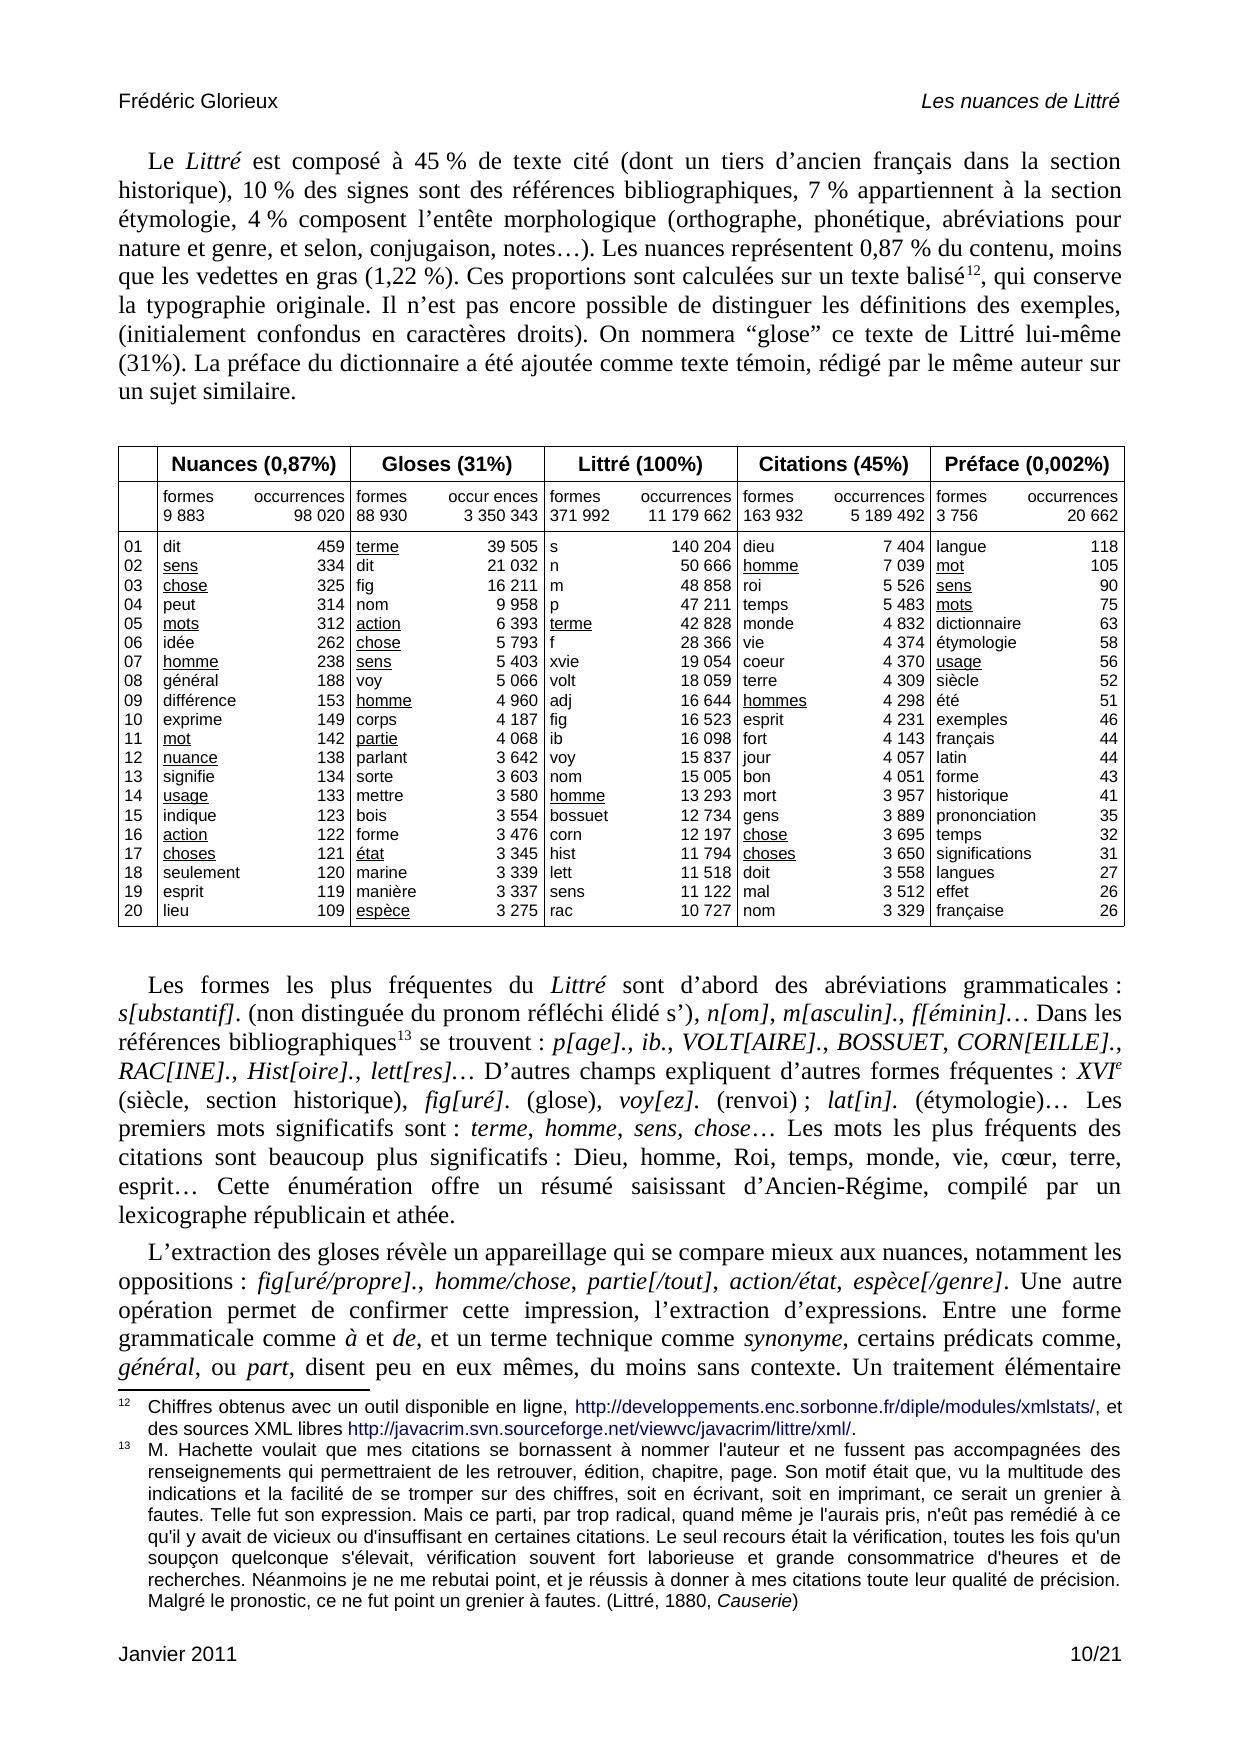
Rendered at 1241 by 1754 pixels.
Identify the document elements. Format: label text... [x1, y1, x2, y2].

text Chiffres obtenus avec un outil disponible en ligne, http://developpements.enc.sorbonne.fr/diple/modules/xmlstats/, et des sources XML libres http://javacrim.svn.sourceforge.net/viewvc/javacrim/littre/xml/. [118, 1396, 1122, 1439]
table_header Préface (0,002%) [931, 447, 1124, 481]
table_cell formes occurrences 9 883 98 020 [158, 482, 350, 531]
table_cell formes occur ences 88 930 3 350 343 [351, 482, 544, 531]
text M. Hachette voulait que mes citations se bornassent à nommer l'auteur et ne fussent pas accompagnées des renseignements qui permettraient de les retrouver, édition, chapitre, page. Son motif était que, vu la multitude des indications et la facilité de se tromper sur des chiffres, soit en écrivant, soit en imprimant, ce serait un grenier à fautes. Telle fut son expression. Mais ce parti, par trop radical, quand même je l'aurais pris, n'eût pas remédié à ce qu'il y avait de vicieux ou d'insuffisant en certaines citations. Le seul recours était la vérification, toutes les fois qu'un soupçon quelconque s'élevait, vérification souvent fort laborieuse et grande consommatrice d'heures et de recherches. Néanmoins je ne me rebutai point, et je réussis à donner à mes citations toute leur qualité de précision. Malgré le pronostic, ce ne fut point un grenier à fautes. (Littré, 1880, Causerie) [118, 1439, 1122, 1612]
table_cell dit 459 sens 334 chose 325 peut 314 mots 312 idée 262 homme 238 général 188 différence 153 exprime 149 mot 142 nuance 138 signifie 134 usage 133 indique 123 action 122 choses 121 seulement 120 esprit 119 lieu 109 [158, 532, 350, 926]
table_cell terme 39 505 dit 21 032 fig 16 211 nom 9 958 action 6 393 chose 5 793 sens 5 403 voy 5 066 homme 4 960 corps 4 187 partie 4 068 parlant 3 642 sorte 3 603 mettre 3 580 bois 3 554 forme 3 476 état 3 345 marine 3 339 manière 3 337 espèce 3 275 [351, 532, 544, 926]
table_cell [119, 482, 157, 531]
table_header Nuances (0,87%) [158, 447, 350, 481]
text Les formes les plus fréquentes du Littré sont d’abord des abréviations grammaticales : s[ubstantif]. (non distinguée du pronom réfléchi élidé s’), n[om], m[asculin]., f[éminin]… Dans les références bibliographiques se trouvent : p[age]., ib., VOLT[AIRE]., BOSSUET, CORN[EILLE]., RAC[INE]., Hist[oire]., lett[res]… D’autres champs expliquent d’autres formes fréquentes : XVIe (siècle, section historique), fig[uré]. (glose), voy[ez]. (renvoi) ; lat[in]. (étymologie)… Les premiers mots significatifs sont : terme, homme, sens, chose… Les mots les plus fréquents des citations sont beaucoup plus significatifs : Dieu, homme, Roi, temps, monde, vie, cœur, terre, esprit… Cette énumération offre un résumé saisissant d’Ancien-Régime, compilé par un lexicographe républicain et athée. [118, 970, 1122, 1228]
table_cell formes occurrences 371 992 11 179 662 [545, 482, 737, 531]
table_cell formes occurrences 163 932 5 189 492 [738, 482, 930, 531]
table_header Citations (45%) [738, 447, 930, 481]
table_cell formes occurrences 3 756 20 662 [931, 482, 1124, 531]
table_cell 01 02 03 04 05 06 07 08 09 10 11 12 13 14 15 16 17 18 19 20 [119, 532, 157, 926]
table_header Littré (100%) [545, 447, 737, 481]
table_header Gloses (31%) [351, 447, 544, 481]
table_header [119, 447, 157, 481]
table_cell langue 118 mot 105 sens 90 mots 75 dictionnaire 63 étymologie 58 usage 56 siècle 52 été 51 exemples 46 français 44 latin 44 forme 43 historique 41 prononciation 35 temps 32 significations 31 langues 27 effet 26 française 26 [931, 532, 1124, 926]
text Le Littré est composé à 45 % de texte cité (dont un tiers d’ancien français dans la section historique), 10 % des signes sont des références bibliographiques, 7 % appartiennent à la section étymologie, 4 % composent l’entête morphologique (orthographe, phonétique, abréviations pour nature et genre, et selon, conjugaison, notes…). Les nuances représentent 0,87 % du contenu, moins que les vedettes en gras (1,22 %). Ces proportions sont calculées sur un texte balisé, qui conserve la typographie originale. Il n’est pas encore possible de distinguer les définitions des exemples, (initialement confondus en caractères droits). On nommera “glose” ce texte de Littré lui-même (31%). La préface du dictionnaire a été ajoutée comme texte témoin, rédigé par le même auteur sur un sujet similaire. [118, 146, 1122, 405]
text L’extraction des gloses révèle un appareillage qui se compare mieux aux nuances, notamment les oppositions : fig[uré/propre]., homme/chose, partie[/tout], action/état, espèce[/genre]. Une autre opération permet de confirmer cette impression, l’extraction d’expressions. Entre une forme grammaticale comme à et de, et un terme technique comme synonyme, certains prédicats comme, général, ou part, disent peu en eux mêmes, du moins sans contexte. Un traitement élémentaire [118, 1237, 1122, 1381]
table_cell dieu 7 404 homme 7 039 roi 5 526 temps 5 483 monde 4 832 vie 4 374 coeur 4 370 terre 4 309 hommes 4 298 esprit 4 231 fort 4 143 jour 4 057 bon 4 051 mort 3 957 gens 3 889 chose 3 695 choses 3 650 doit 3 558 mal 3 512 nom 3 329 [738, 532, 930, 926]
table_cell s 140 204 n 50 666 m 48 858 p 47 211 terme 42 828 f 28 366 xvie 19 054 volt 18 059 adj 16 644 fig 16 523 ib 16 098 voy 15 837 nom 15 005 homme 13 293 bossuet 12 734 corn 12 197 hist 11 794 lett 11 518 sens 11 122 rac 10 727 [545, 532, 737, 926]
